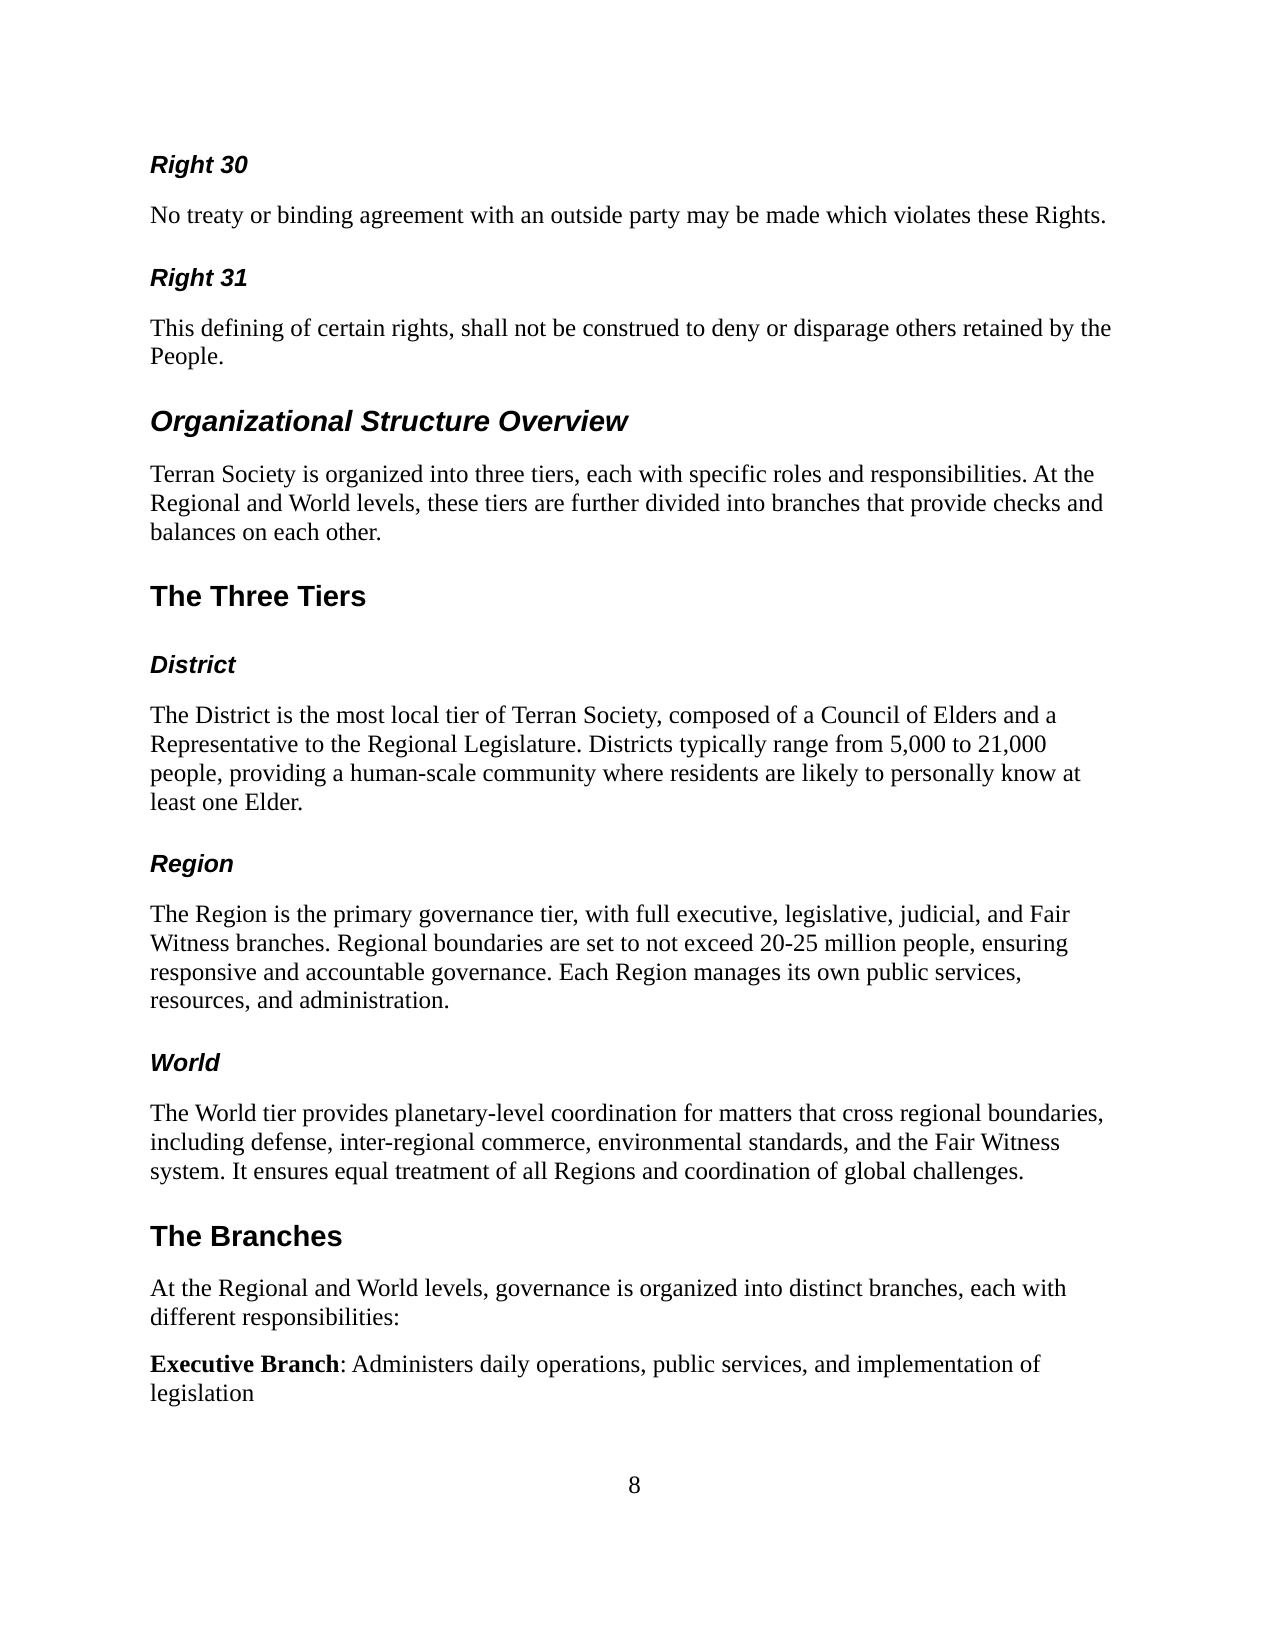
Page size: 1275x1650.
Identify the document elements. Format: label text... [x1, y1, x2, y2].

subtitle Right 31 [150, 263, 1125, 291]
subtitle World [150, 1048, 1125, 1077]
subtitle Organizational Structure Overview [150, 404, 1125, 438]
text Executive Branch: Administers daily operations, public services, and implementation of legislation [150, 1349, 1125, 1406]
text The World tier provides planetary-level coordination for matters that cross regional boundaries, including defense, inter-regional commerce, environmental standards, and the Fair Witness system. It ensures equal treatment of all Regions and coordination of global challenges. [150, 1098, 1125, 1184]
text The District is the most local tier of Terran Society, composed of a Council of Elders and a Representative to the Regional Legislature. Districts typically range from 5,000 to 21,000 people, providing a human-scale community where residents are likely to personally know at least one Elder. [150, 700, 1125, 815]
text No treaty or binding agreement with an outside party may be made which violates these Rights. [150, 200, 1125, 229]
subtitle The Branches [150, 1218, 1125, 1252]
text The Region is the primary governance tier, with full executive, legislative, judicial, and Fair Witness branches. Regional boundaries are set to not exceed 20-25 million people, ensuring responsive and accountable governance. Each Region manages its own public services, resources, and administration. [150, 899, 1125, 1014]
text At the Regional and World levels, governance is organized into distinct branches, each with different responsibilities: [150, 1273, 1125, 1331]
subtitle The Three Tiers [150, 579, 1125, 613]
text Terran Society is organized into three tiers, each with specific roles and responsibilities. At the Regional and World levels, these tiers are further divided into branches that provide checks and balances on each other. [150, 459, 1125, 545]
subtitle Region [150, 849, 1125, 878]
subtitle District [150, 650, 1125, 679]
text This defining of certain rights, shall not be construed to deny or disparage others retained by the People. [150, 313, 1125, 370]
subtitle Right 30 [150, 150, 1125, 178]
